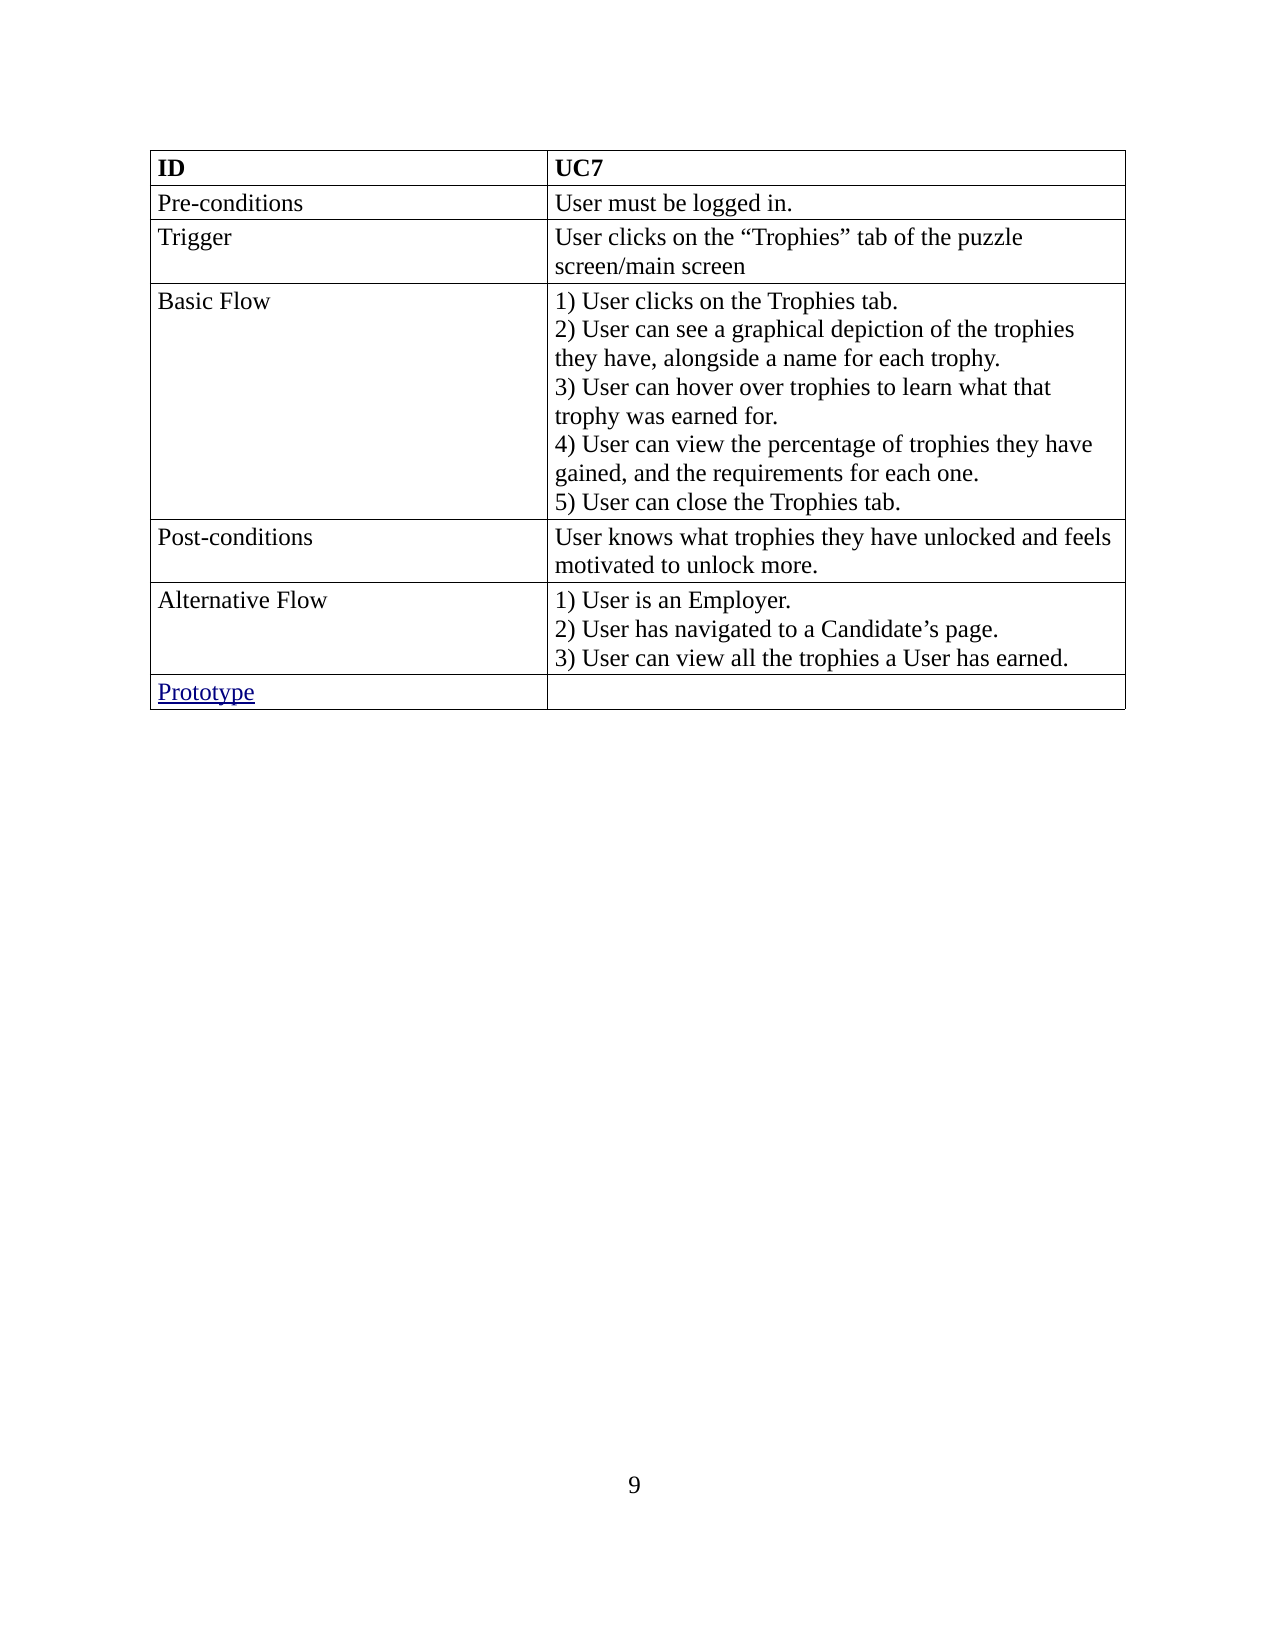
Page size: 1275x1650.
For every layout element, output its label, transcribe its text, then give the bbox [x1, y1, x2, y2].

table_cell Post-conditions [151, 520, 547, 582]
table_cell 1) User clicks on the Trophies tab. 2) User can see a graphical depiction of the trophies they have, alongside a name for each trophy. 3) User can hover over trophies to learn what that trophy was earned for. 4) User can view the percentage of trophies they have gained, and the requirements for each one. 5) User can close the Trophies tab. [548, 284, 1125, 519]
table_cell 1) User is an Employer. 2) User has navigated to a Candidate’s page. 3) User can view all the trophies a User has earned. [548, 583, 1125, 674]
table_cell Trigger [151, 220, 547, 283]
table_header UC7 [548, 151, 1125, 185]
table_cell Alternative Flow [151, 583, 547, 674]
table_header ID [151, 151, 547, 185]
table_cell User must be logged in. [548, 186, 1125, 219]
table_cell User knows what trophies they have unlocked and feels motivated to unlock more. [548, 520, 1125, 582]
table_cell Pre-conditions [151, 186, 547, 219]
table_cell User clicks on the “Trophies” tab of the puzzle screen/main screen [548, 220, 1125, 283]
table_cell [548, 675, 1125, 709]
table_cell Prototype [151, 675, 547, 709]
table_cell Basic Flow [151, 284, 547, 519]
